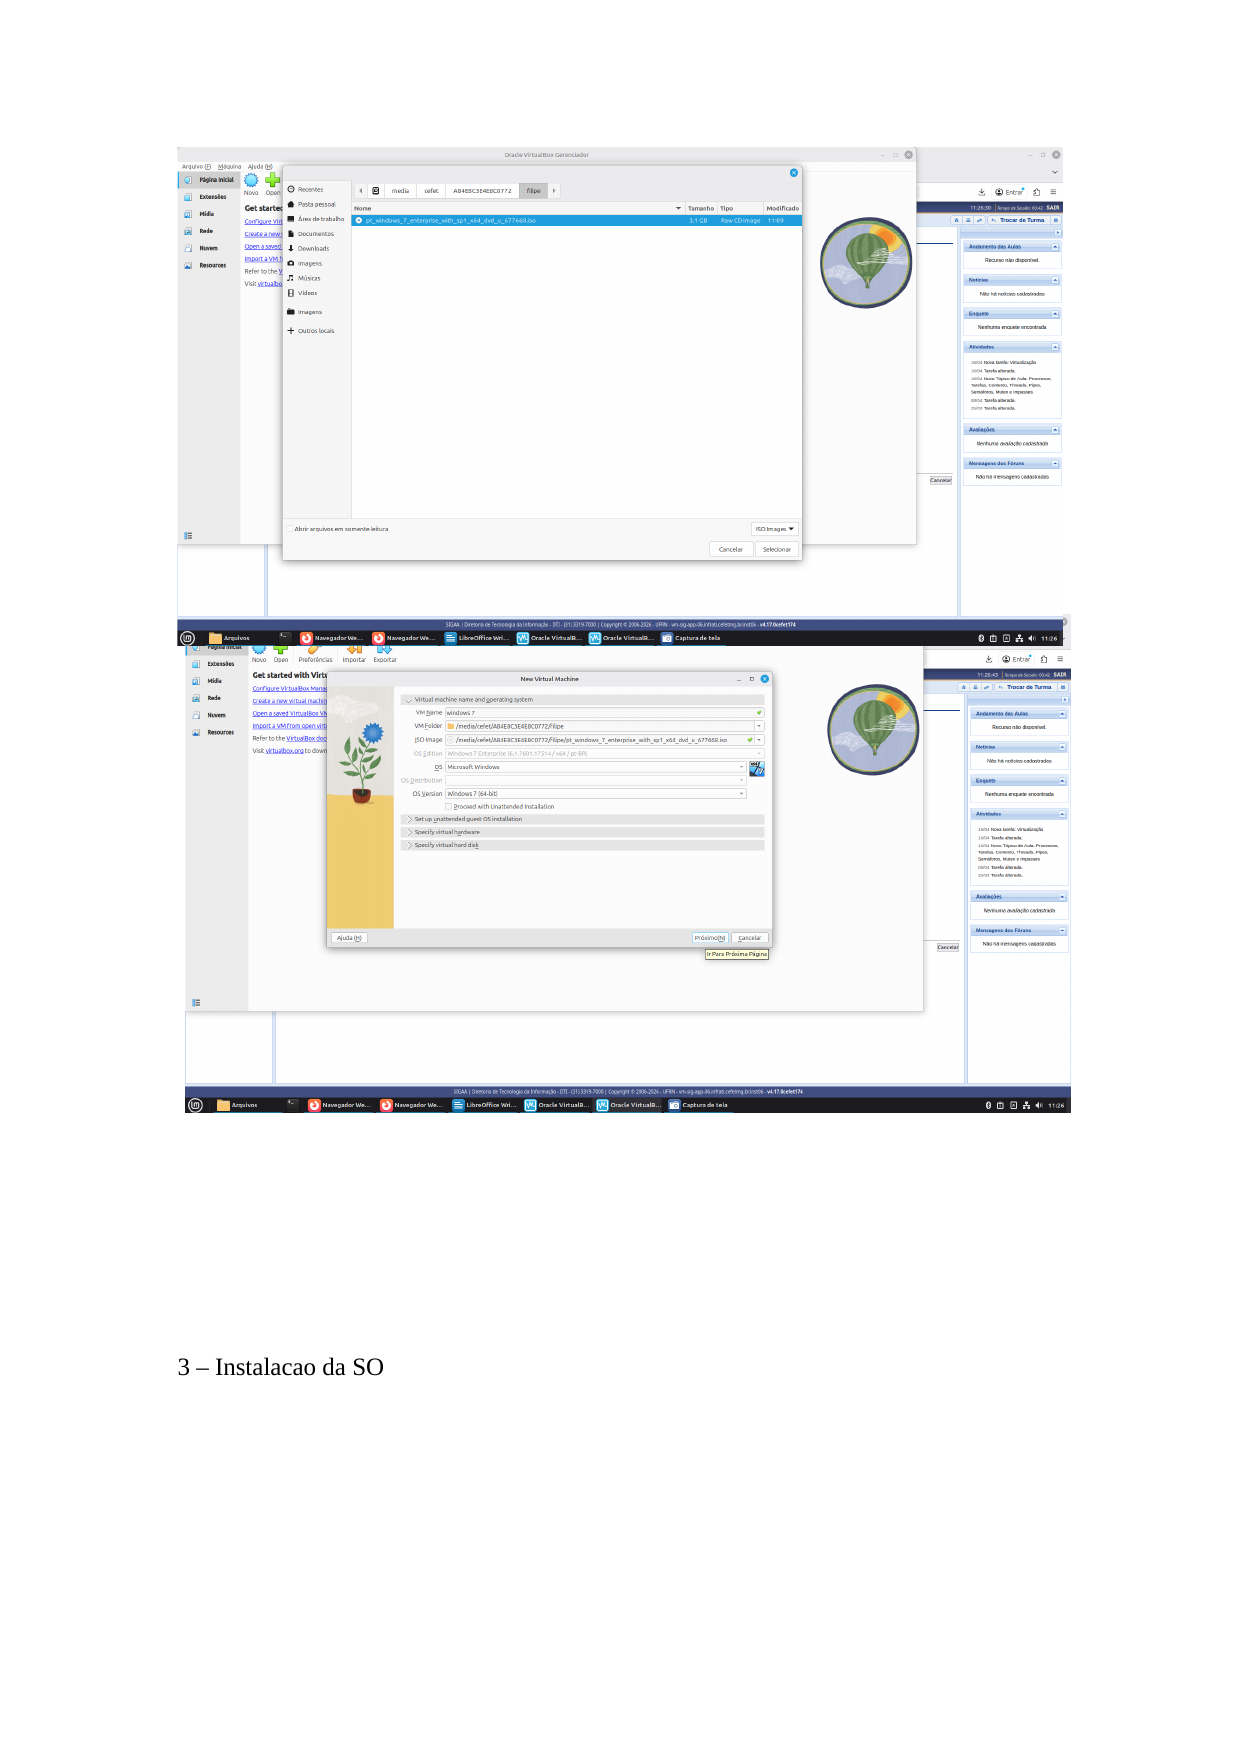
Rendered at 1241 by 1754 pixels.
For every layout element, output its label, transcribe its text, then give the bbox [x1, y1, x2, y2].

picture [177, 147, 1071, 1113]
text 3 – Instalacao da SO [177, 1352, 1063, 1380]
